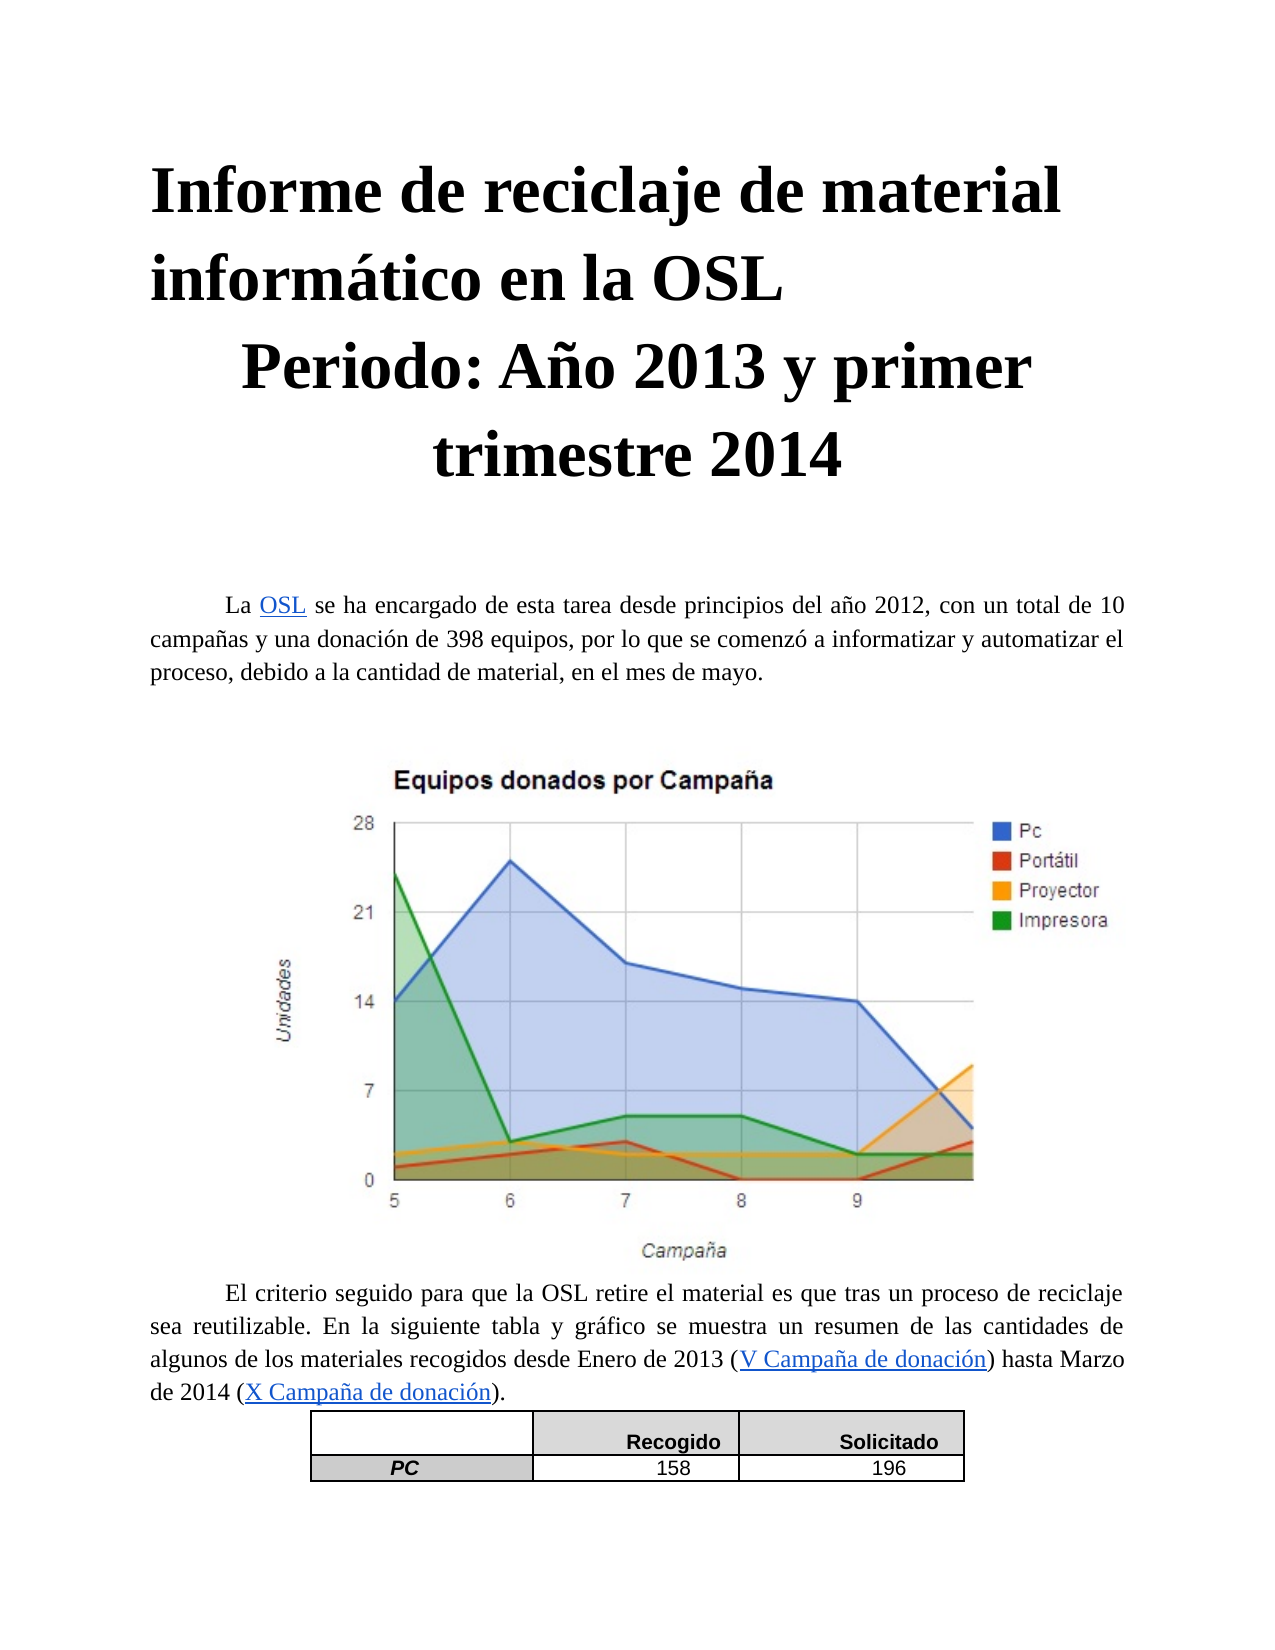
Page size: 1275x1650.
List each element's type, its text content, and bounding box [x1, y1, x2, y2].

text Informe de reciclaje de material informático en la OSL [150, 150, 1125, 315]
table_cell 158 [534, 1456, 738, 1480]
text El criterio seguido para que la OSL retire el material es que tras un proceso de reciclaje sea reutilizable. En la siguiente tabla y gráfico se muestra un resumen de las cantidades de algunos de los materiales recogidos desde Enero de 2013 (V Campaña de donación) hasta Marzo de 2014 (X Campaña de donación). [150, 1278, 1125, 1406]
text Periodo: Año 2013 y primer trimestre 2014 [150, 326, 1125, 491]
table_header [312, 1412, 532, 1454]
picture [225, 722, 1132, 1275]
table_header Solicitado [740, 1412, 963, 1454]
text La OSL se ha encargado de esta tarea desde principios del año 2012, con un total de 10 campañas y una donación de 398 equipos, por lo que se comenzó a informatizar y automatizar el proceso, debido a la cantidad de material, en el mes de mayo. [150, 591, 1125, 685]
table_header Recogido [534, 1412, 738, 1454]
table_cell 196 [740, 1456, 963, 1480]
table_cell PC [312, 1456, 532, 1480]
